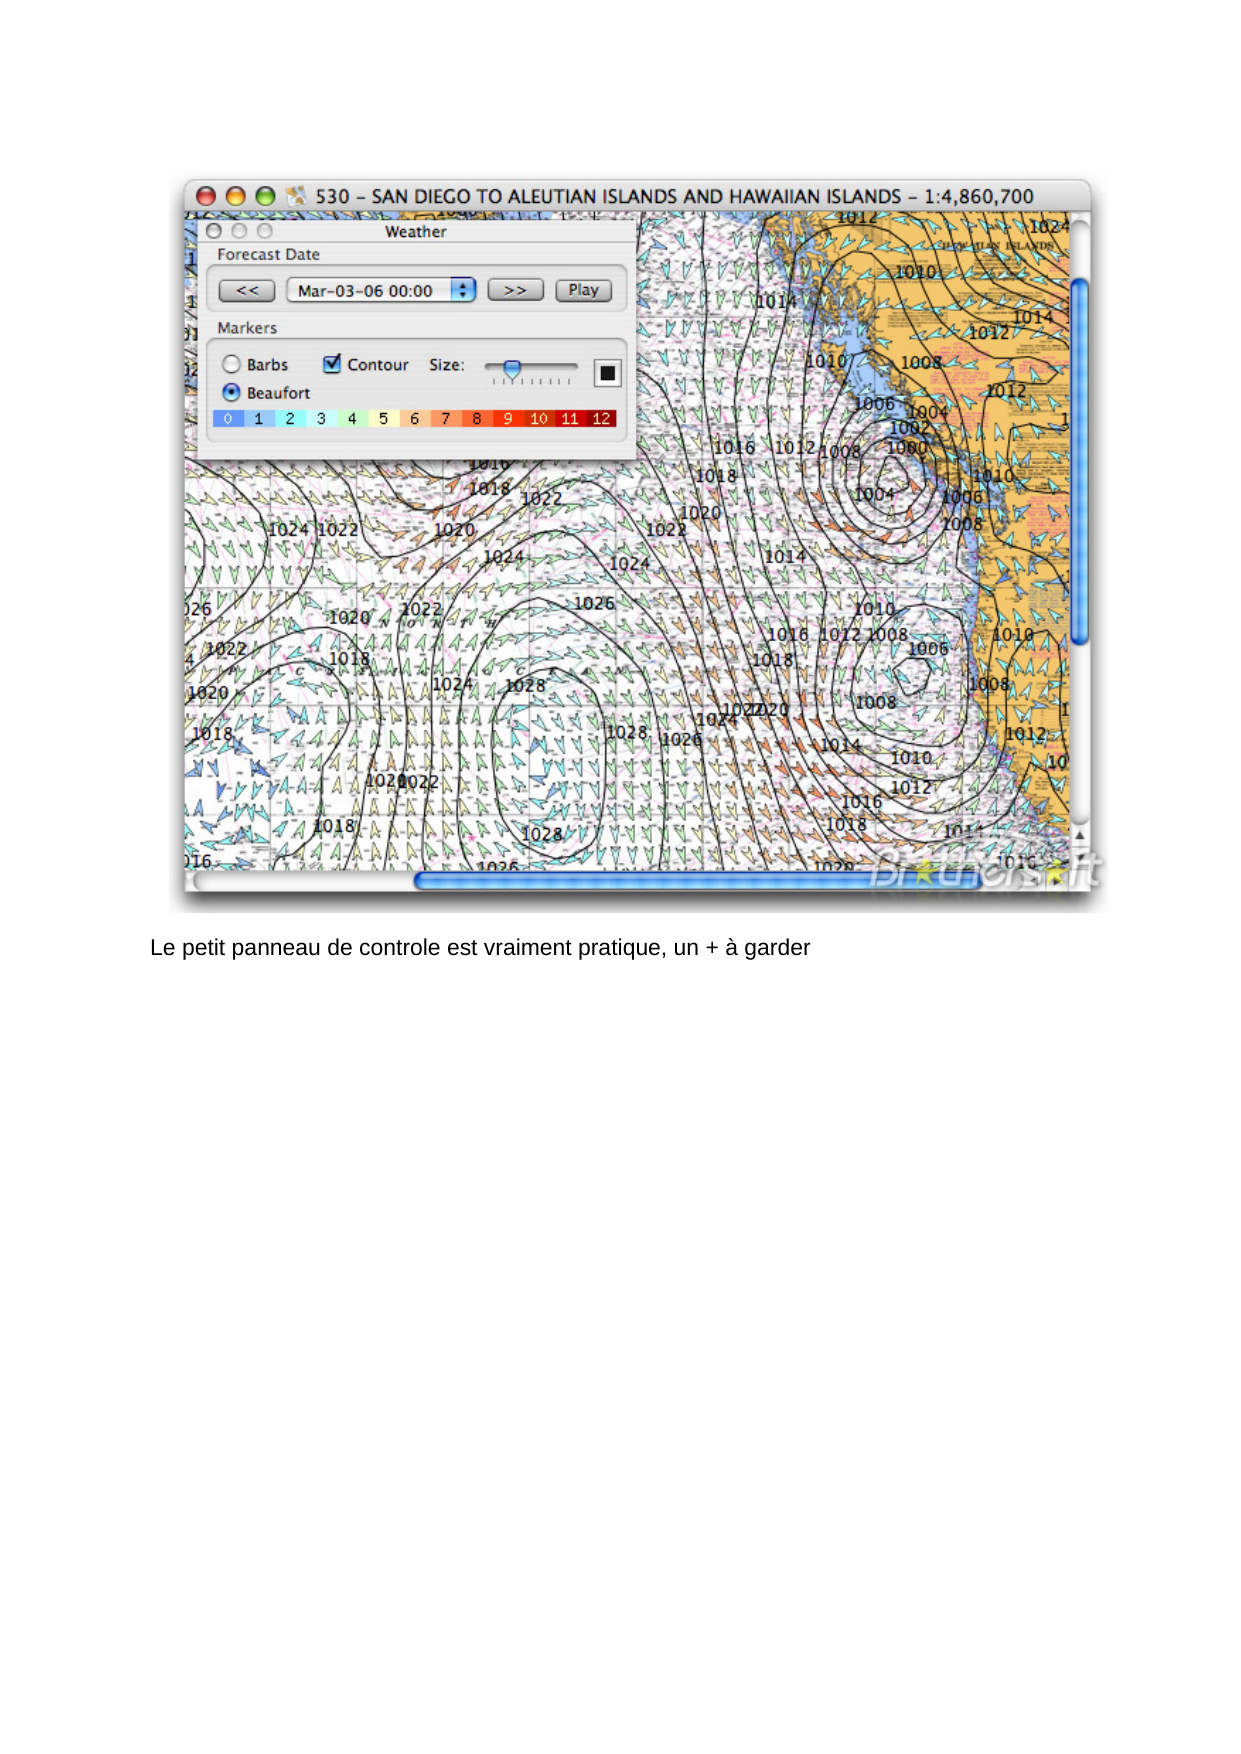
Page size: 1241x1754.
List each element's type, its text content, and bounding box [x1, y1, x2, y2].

text Le petit panneau de controle est vraiment pratique, un + à garder [150, 150, 1091, 961]
picture [168, 168, 1109, 913]
